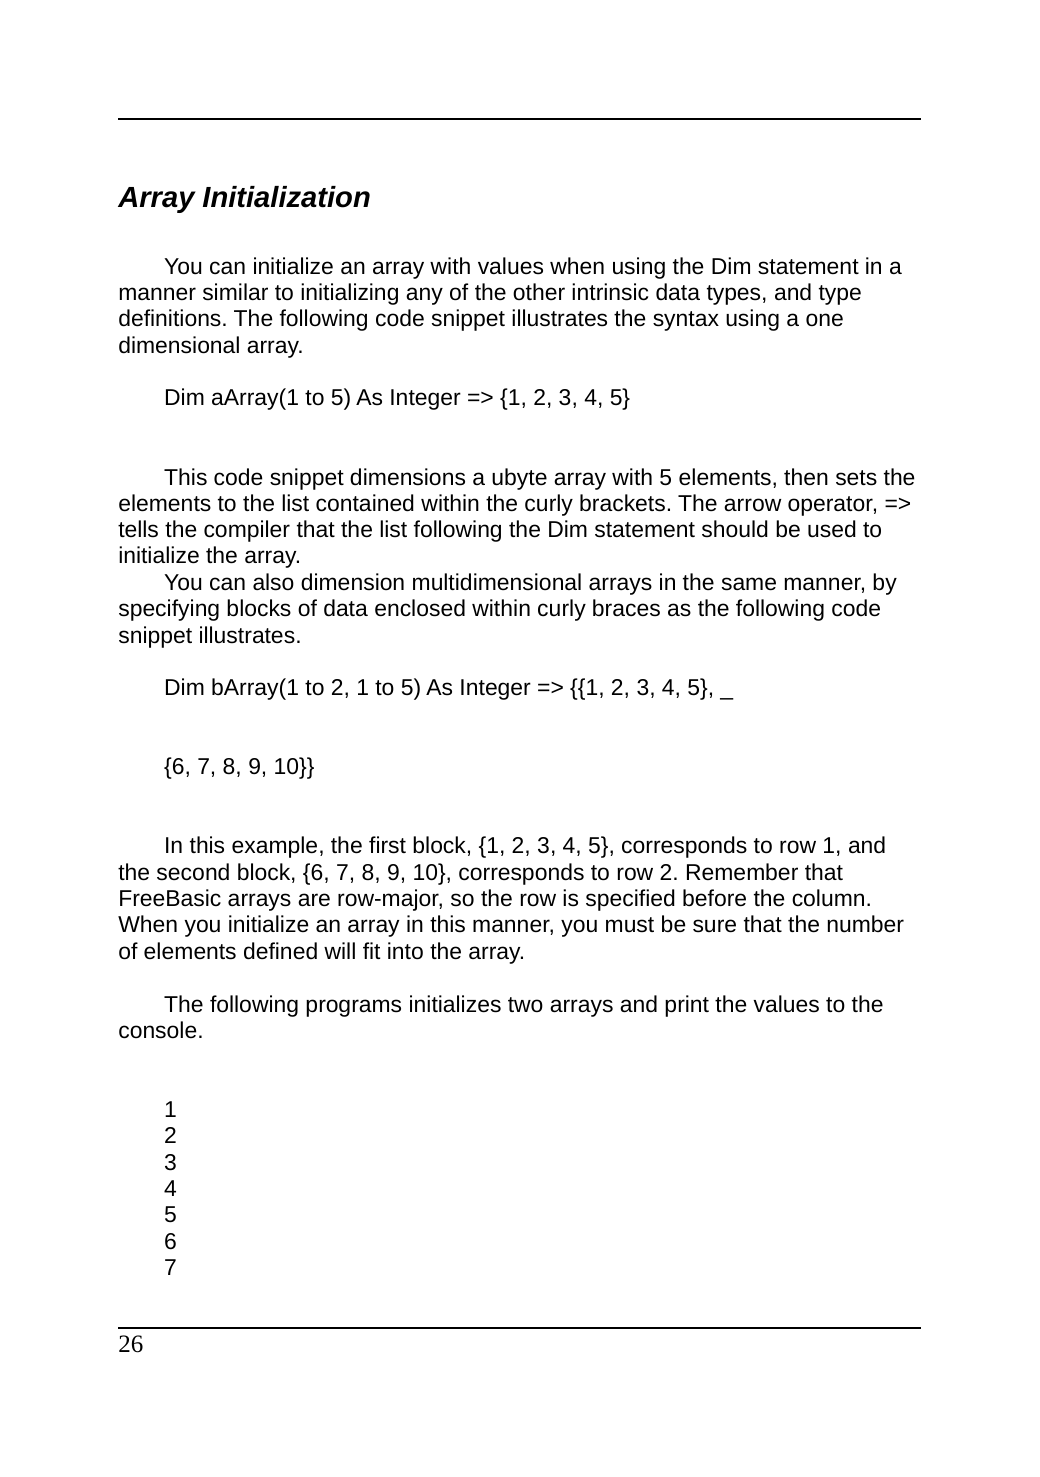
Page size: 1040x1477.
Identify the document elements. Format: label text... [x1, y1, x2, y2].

text You can also dimension multidimensional arrays in the same manner, by specifying blocks of data enclosed within curly braces as the following code snippet illustrates. [118, 569, 921, 648]
text You can initialize an array with values when using the Dim statement in a manner similar to initializing any of the other intrinsic data types, and type definitions. The following code snippet illustrates the syntax using a one dimensional array. [118, 253, 921, 358]
text 3 [118, 1149, 921, 1175]
text 5 [118, 1201, 921, 1228]
subtitle Array Initialization [118, 180, 921, 214]
text {6, 7, 8, 9, 10}} [118, 753, 921, 780]
text 7 [118, 1254, 921, 1280]
text 4 [118, 1175, 921, 1201]
text Dim aArray(1 to 5) As Integer => {1, 2, 3, 4, 5} [118, 384, 921, 411]
text 1 [118, 1096, 921, 1122]
text In this example, the first block, {1, 2, 3, 4, 5}, corresponds to row 1, and the second block, {6, 7, 8, 9, 10}, corresponds to row 2. Remember that FreeBasic arrays are row-major, so the row is specified before the column. When you initialize an array in this manner, you must be sure that the number of elements defined will fit into the array. [118, 832, 921, 964]
text Dim bArray(1 to 2, 1 to 5) As Integer => {{1, 2, 3, 4, 5}, _ [118, 674, 921, 701]
text The following programs initializes two arrays and print the values to the console. [118, 991, 921, 1043]
text This code snippet dimensions a ubyte array with 5 elements, then sets the elements to the list contained within the curly brackets. The arrow operator, => tells the compiler that the list following the Dim statement should be used to initialize the array. [118, 463, 921, 569]
text 2 [118, 1122, 921, 1149]
text 6 [118, 1228, 921, 1254]
